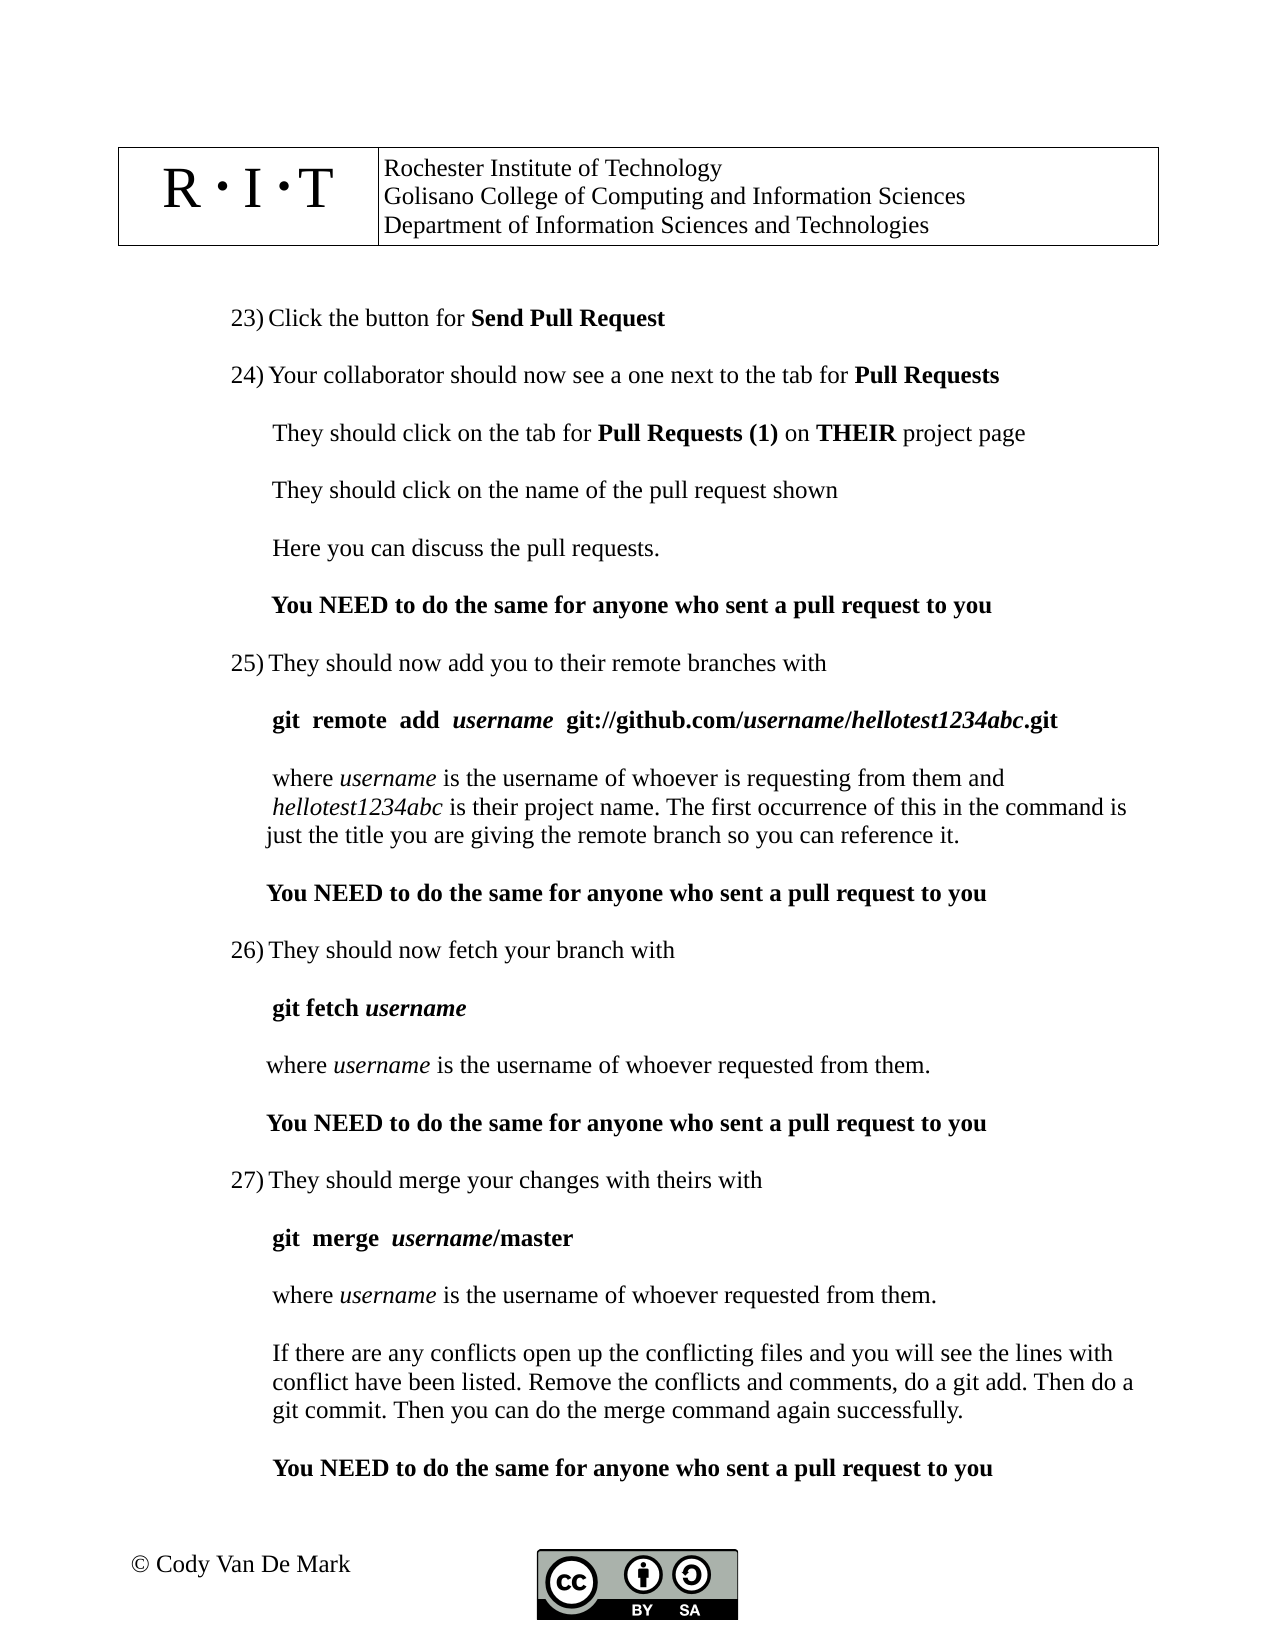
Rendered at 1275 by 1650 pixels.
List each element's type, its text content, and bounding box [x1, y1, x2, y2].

list They should now fetch your branch with [231, 936, 1157, 964]
text git merge username/master [118, 1223, 1157, 1252]
text You NEED to do the same for anyone who sent a pull request to you [118, 591, 1157, 619]
list Your collaborator should now see a one next to the tab for Pull Requests [231, 361, 1157, 389]
text where username is the username of whoever requested from them. [118, 1051, 1157, 1079]
text They should click on the tab for Pull Requests (1) on THEIR project page [118, 418, 1157, 447]
text You NEED to do the same for anyone who sent a pull request to you [118, 878, 1157, 907]
text where username is the username of whoever is requesting from them and hellotest1234abc is their project name. The first occurrence of this in the command is just the title you are giving the remote branch so you can reference it. [118, 763, 1157, 849]
list They should merge your changes with theirs with [231, 1166, 1157, 1194]
text They should click on the name of the pull request shown [118, 476, 1157, 504]
text If there are any conflicts open up the conflicting files and you will see the lines with conflict have been listed. Remove the conflicts and comments, do a git add. Then do a git commit. Then you can do the merge command again successfully. [118, 1338, 1157, 1424]
text You NEED to do the same for anyone who sent a pull request to you [118, 1108, 1157, 1137]
text where username is the username of whoever requested from them. [118, 1281, 1157, 1309]
text git remote add username git://github.com/username/hellotest1234abc.git [118, 706, 1157, 734]
picture [536, 1549, 739, 1620]
text You NEED to do the same for anyone who sent a pull request to you [118, 1453, 1157, 1482]
list They should now add you to their remote branches with [231, 648, 1157, 677]
text git fetch username [118, 993, 1157, 1022]
list Click the button for Send Pull Request [231, 303, 1157, 332]
text Here you can discuss the pull requests. [118, 533, 1157, 562]
